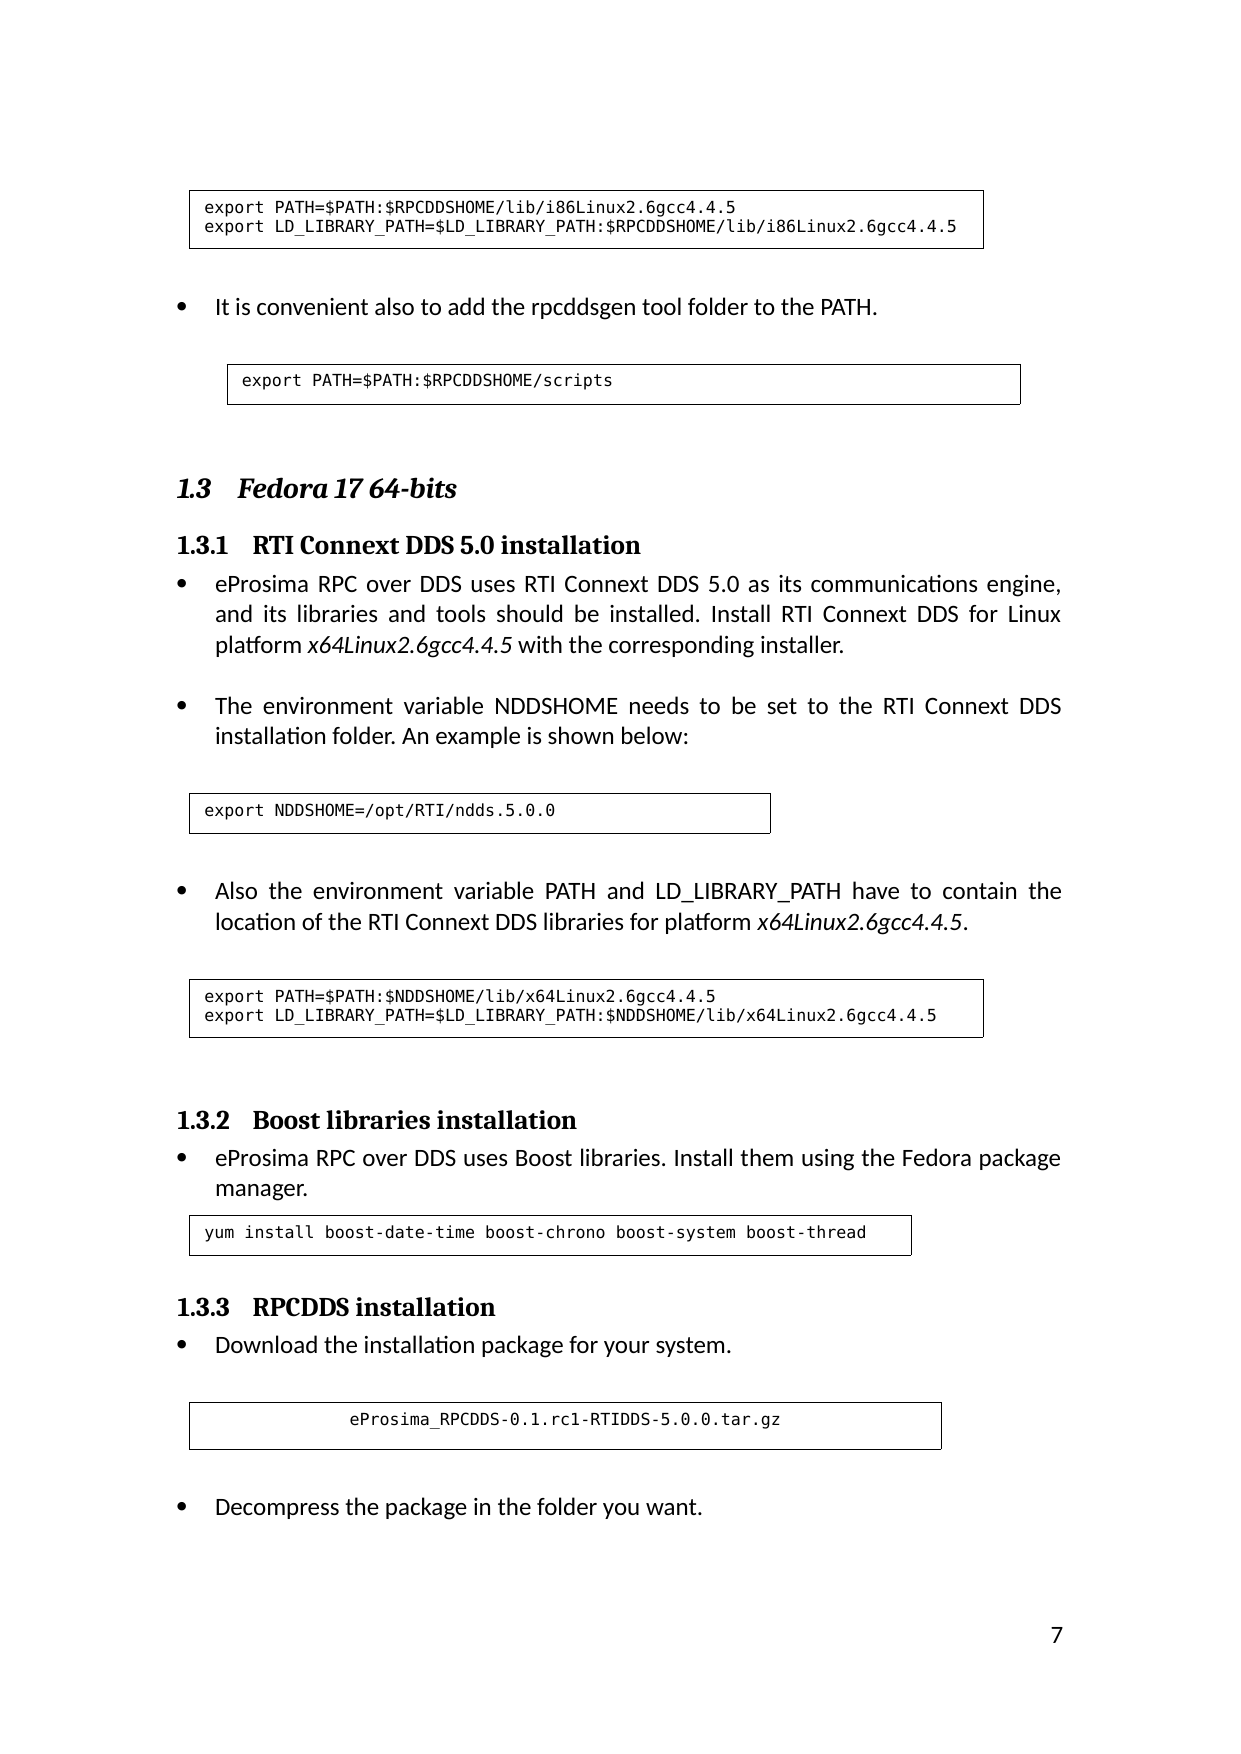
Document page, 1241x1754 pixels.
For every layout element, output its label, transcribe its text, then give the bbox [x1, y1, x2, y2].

text export PATH=$PATH:$RPCDDSHOME/lib/i86Linux2.6gcc4.4.5 [204, 198, 968, 217]
list The environment variable NDDSHOME needs to be set to the RTI Connext DDS installation folder. An example is shown below: [177, 690, 1063, 751]
list eProsima RPC over DDS uses Boost libraries. Install them using the Fedora package manager. [177, 1142, 1063, 1203]
subtitle RPCDDS installation [177, 1292, 1063, 1323]
list eProsima RPC over DDS uses RTI Connext DDS 5.0 as its communications engine, and its libraries and tools should be installed. Install RTI Connext DDS for Linux platform x64Linux2.6gcc4.4.5 with the corresponding installer. [177, 568, 1063, 659]
list Decompress the package in the folder you want. [177, 1491, 1063, 1522]
subtitle RTI Connext DDS 5.0 installation [177, 530, 1063, 561]
list Download the installation package for your system. [177, 1329, 1063, 1359]
list Also the environment variable PATH and LD_LIBRARY_PATH have to contain the location of the RTI Connext DDS libraries for platform x64Linux2.6gcc4.4.5. [177, 875, 1063, 936]
text export NDDSHOME=/opt/RTI/ndds.5.0.0 [204, 801, 755, 820]
text export LD_LIBRARY_PATH=$LD_LIBRARY_PATH:$RPCDDSHOME/lib/i86Linux2.6gcc4.4.5 [204, 217, 968, 236]
text yum install boost-date-time boost-chrono boost-system boost-thread [204, 1223, 896, 1242]
list It is convenient also to add the rpcddsgen tool folder to the PATH. [177, 291, 1063, 321]
text eProsima_RPCDDS-0.1.rc1-RTIDDS-5.0.0.tar.gz [204, 1409, 926, 1429]
text export PATH=$PATH:$NDDSHOME/lib/x64Linux2.6gcc4.4.5 [204, 986, 968, 1006]
text export PATH=$PATH:$RPCDDSHOME/scripts [242, 371, 1005, 391]
subtitle Boost libraries installation [177, 1105, 1063, 1136]
text export LD_LIBRARY_PATH=$LD_LIBRARY_PATH:$NDDSHOME/lib/x64Linux2.6gcc4.4.5 [204, 1006, 968, 1025]
subtitle Fedora 17 64-bits [177, 472, 1063, 505]
